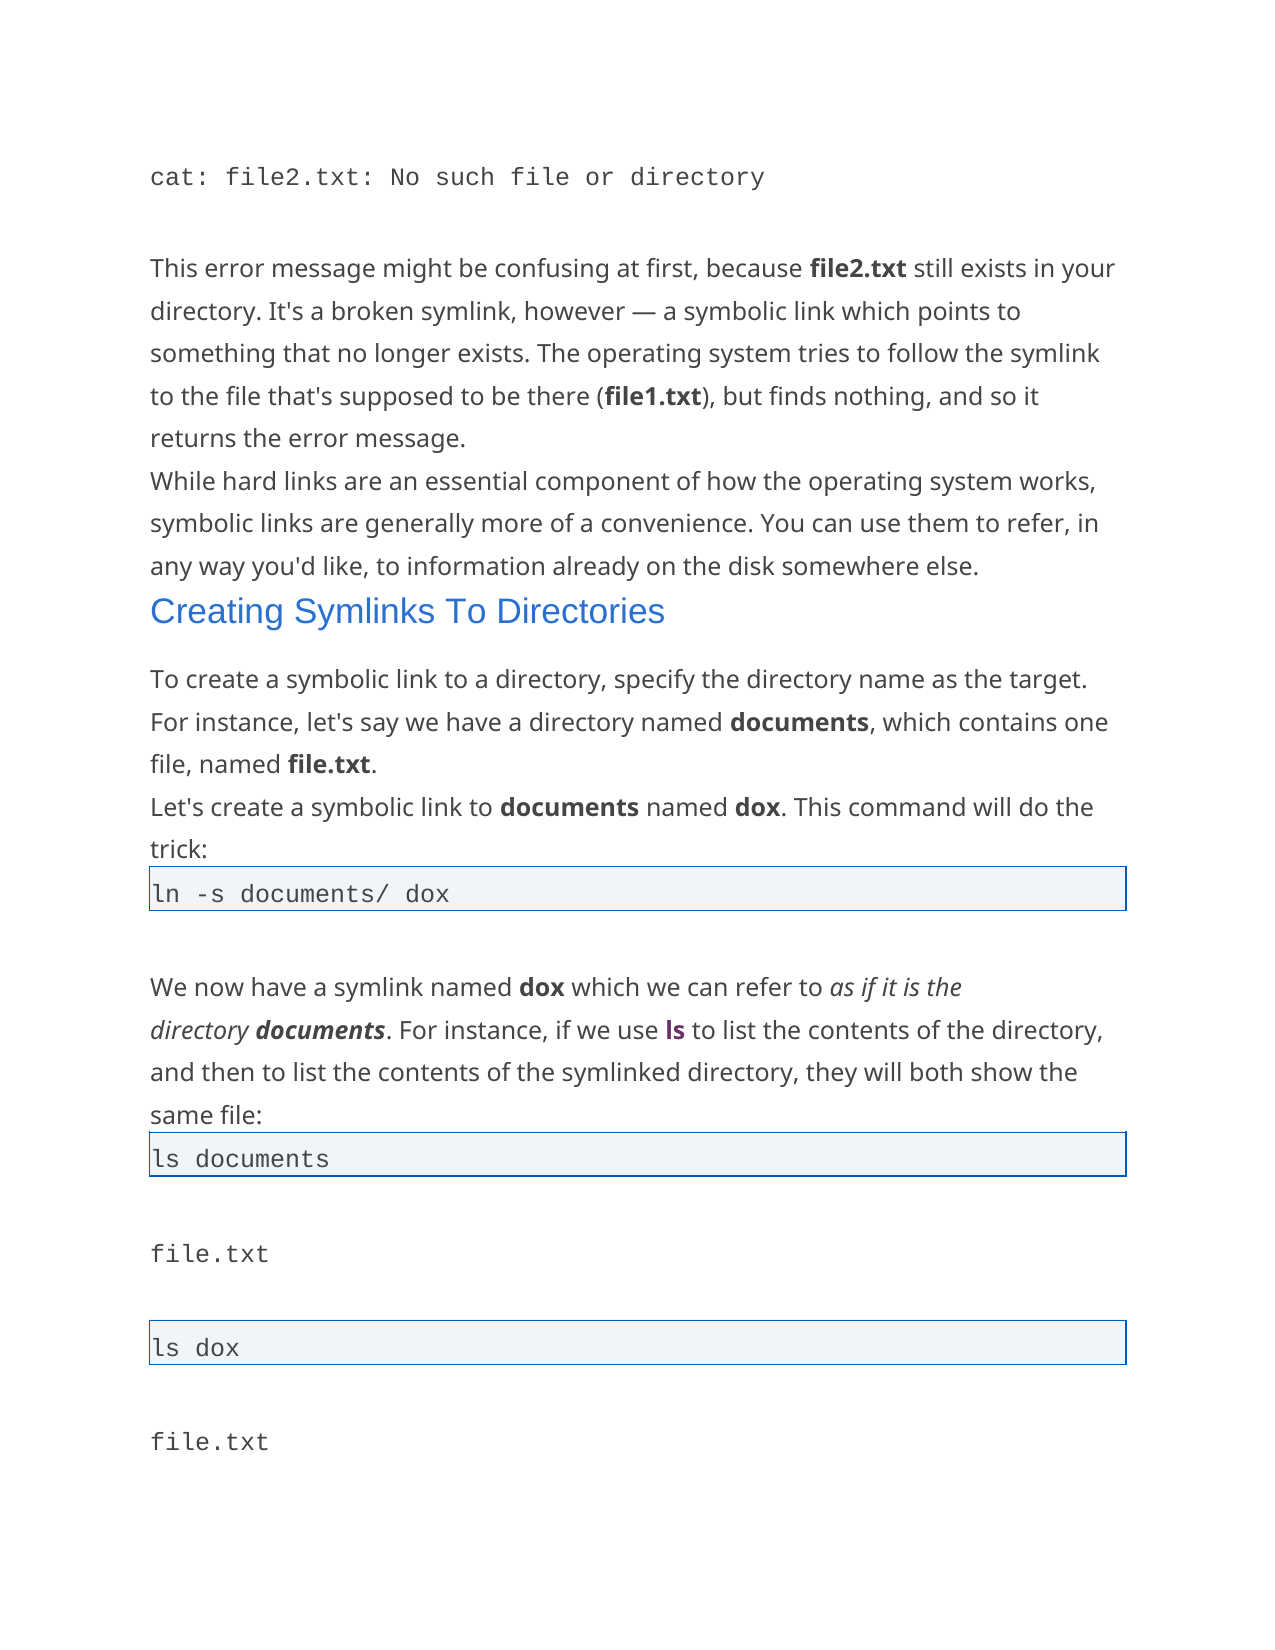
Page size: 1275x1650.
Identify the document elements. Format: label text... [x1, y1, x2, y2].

text Let's create a symbolic link to documents named dox. This command will do the trick: [150, 781, 1125, 866]
text While hard links are an essential component of how the operating system works, symbolic links are generally more of a convenience. You can use them to refer, in any way you'd like, to information already on the disk somewhere else. [150, 455, 1125, 582]
text To create a symbolic link to a directory, specify the directory name as the target. For instance, let's say we have a directory named documents, which contains one file, named file.txt. [150, 653, 1125, 781]
text This error message might be confusing at first, because file2.txt still exists in your directory. It's a broken symlink, however — a symbolic link which points to something that no longer exists. The operating system tries to follow the symlink to the file that's supposed to be there (file1.txt), but finds nothing, and so it returns the error message. [150, 242, 1125, 455]
text cat: file2.txt: No such file or directory [150, 150, 1125, 192]
text file.txt [150, 1415, 1125, 1458]
text ln -s documents/ dox [150, 867, 1125, 910]
text file.txt [150, 1227, 1125, 1269]
text ls documents [150, 1133, 1125, 1175]
subtitle Creating Symlinks To Directories [150, 590, 1125, 631]
text We now have a symlink named dox which we can refer to as if it is the directory documents. For instance, if we use ls to list the contents of the directory, and then to list the contents of the symlinked directory, they will both show the same file: [150, 961, 1125, 1131]
text ls dox [150, 1321, 1125, 1364]
